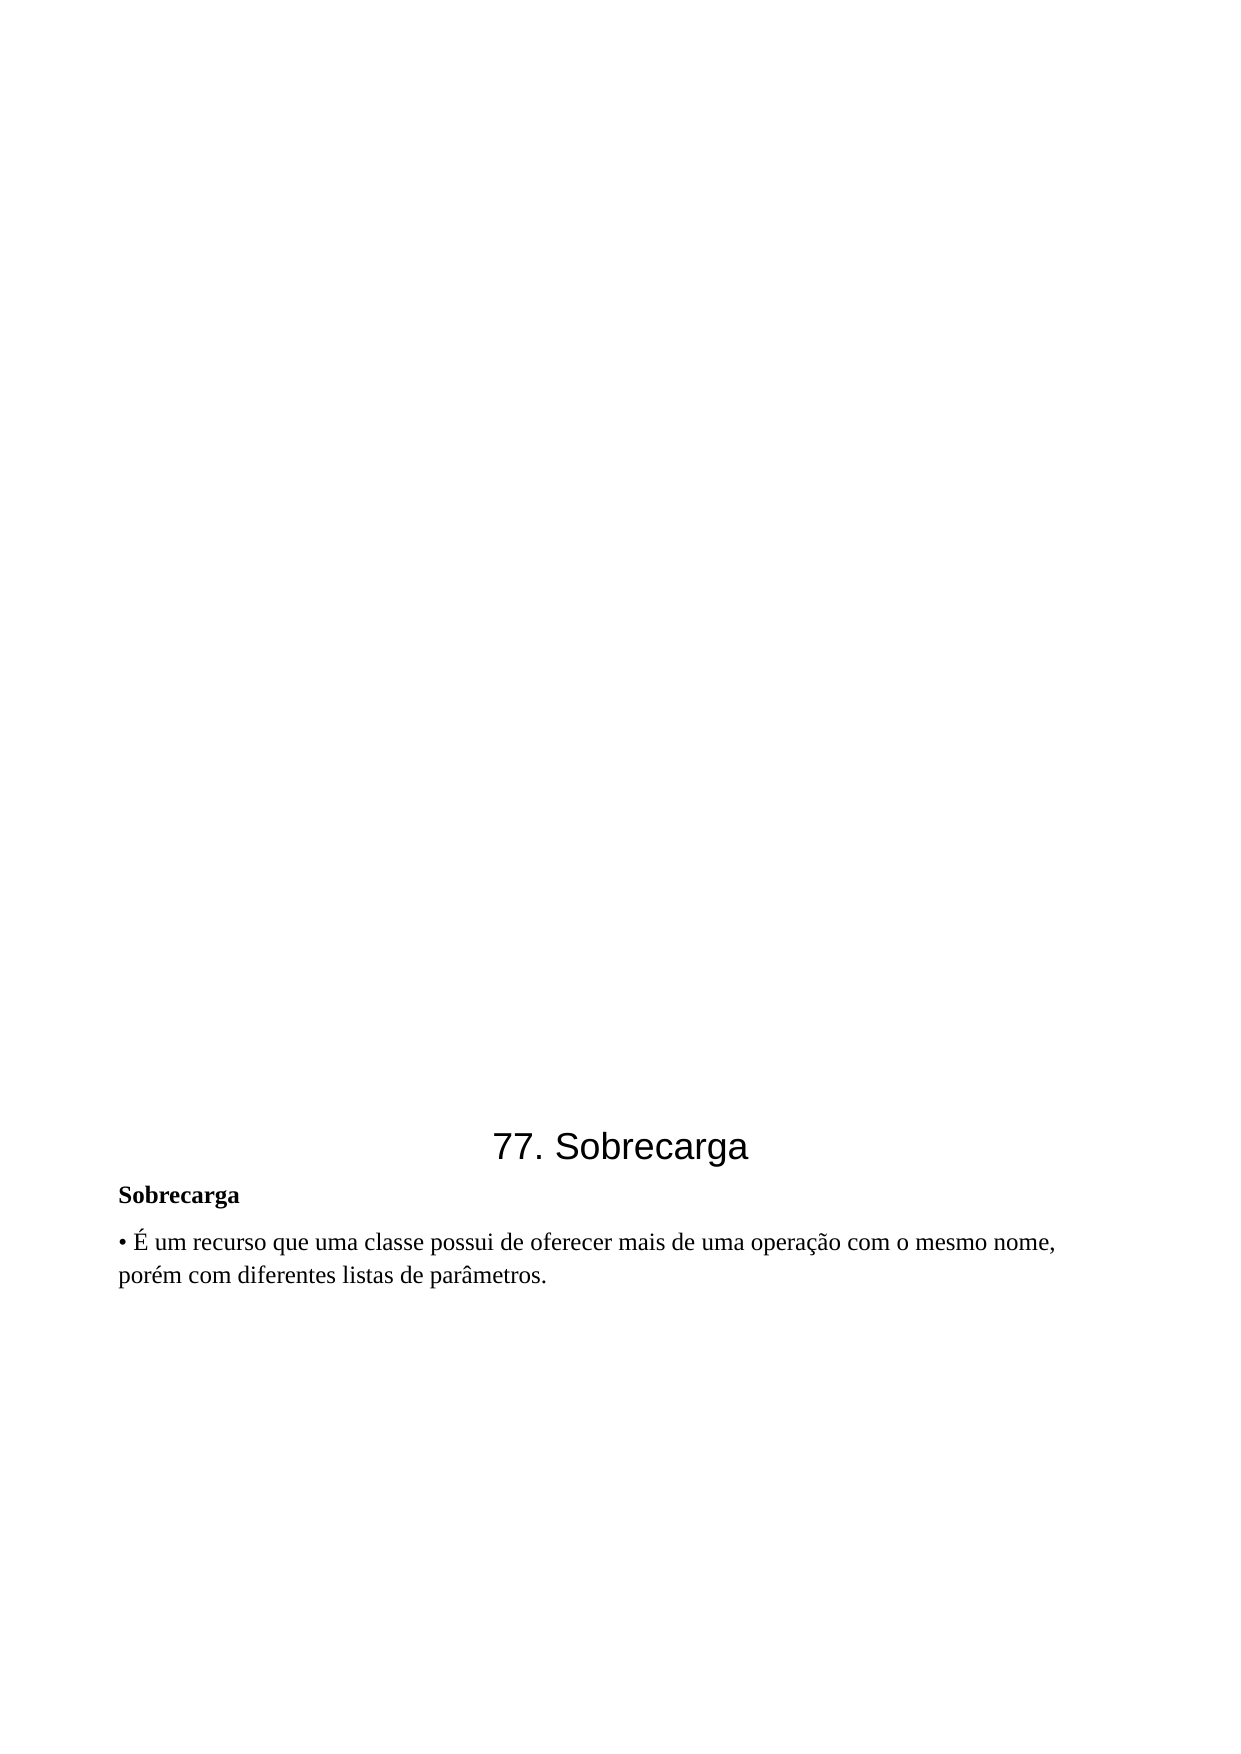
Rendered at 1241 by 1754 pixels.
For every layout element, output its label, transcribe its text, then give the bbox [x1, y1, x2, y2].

subtitle 77. Sobrecarga [118, 1124, 1122, 1167]
text • É um recurso que uma classe possui de oferecer mais de uma operação com o mesmo nome, porém com diferentes listas de parâmetros. [118, 1227, 1122, 1289]
text Sobrecarga [118, 1180, 1122, 1208]
